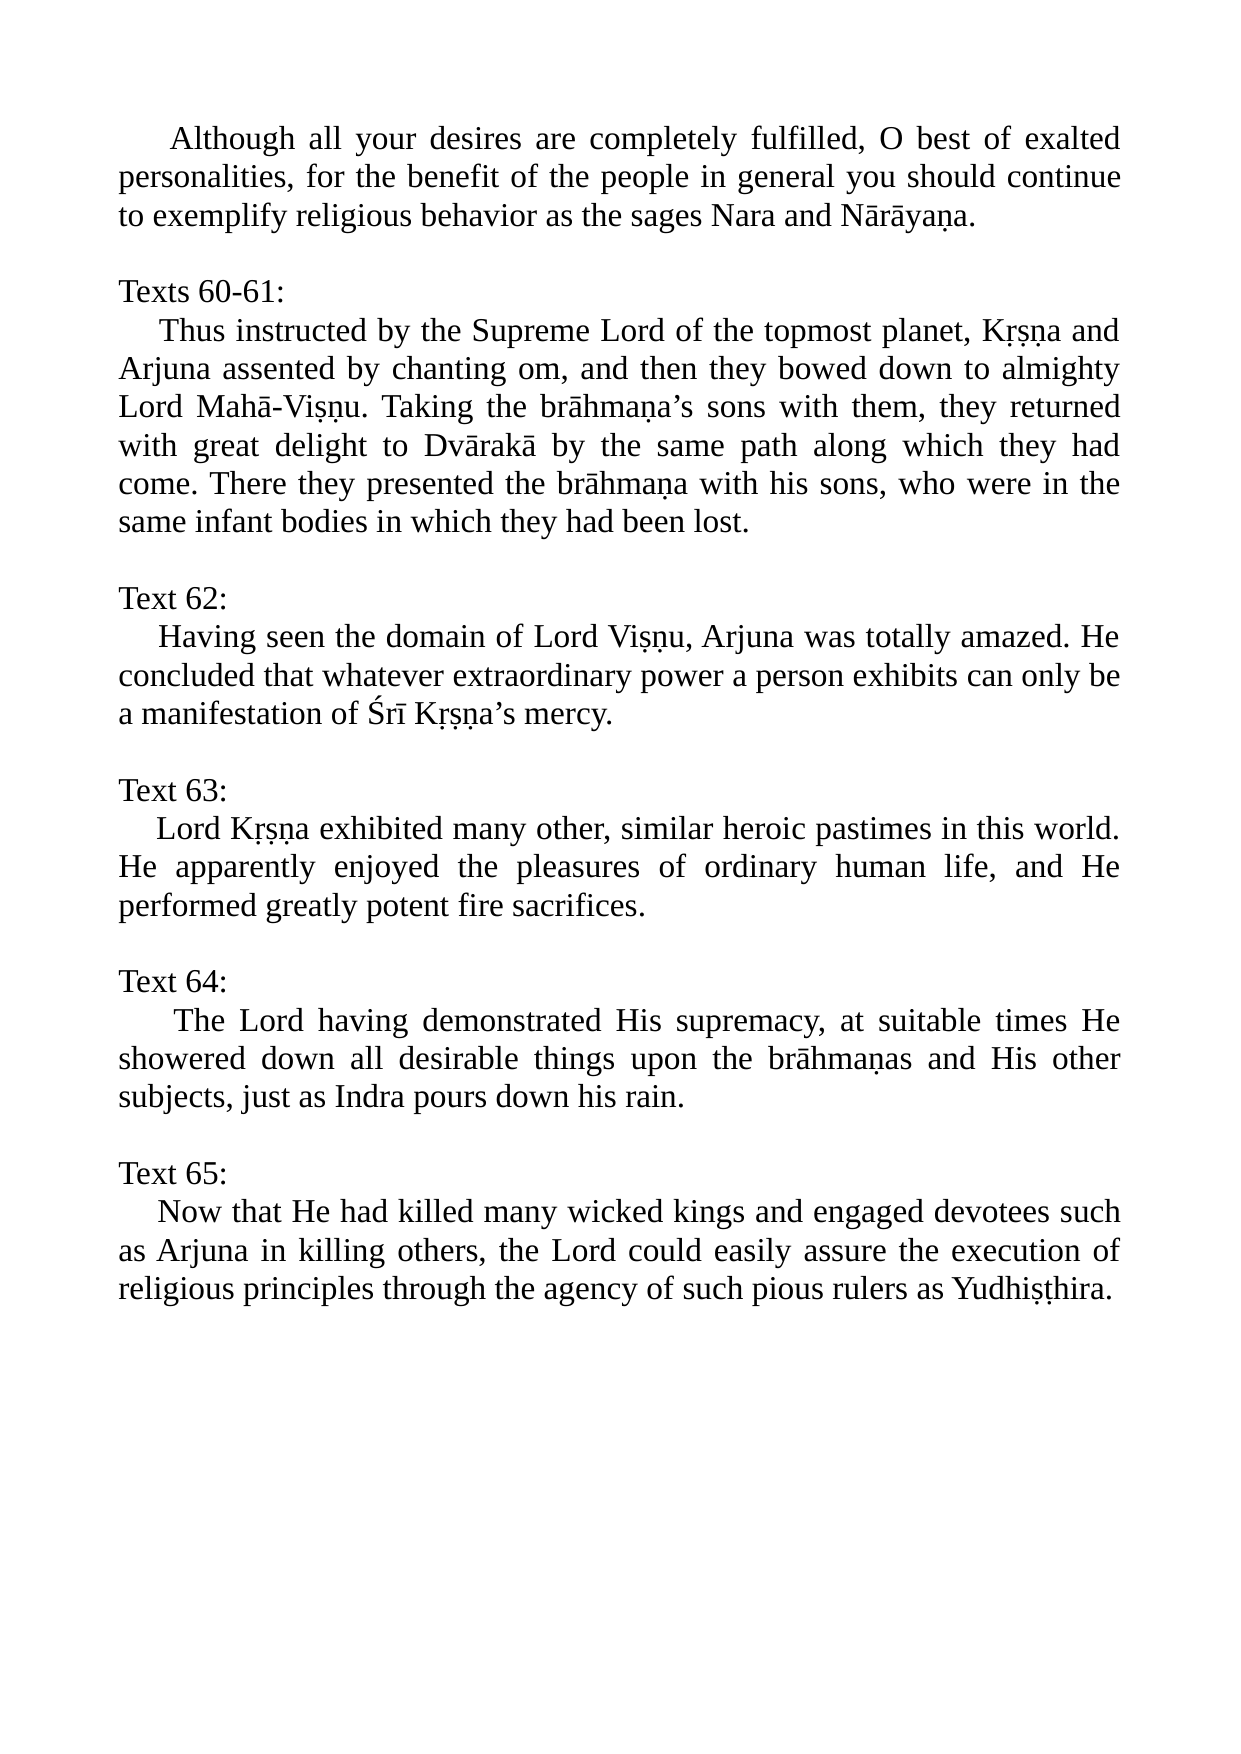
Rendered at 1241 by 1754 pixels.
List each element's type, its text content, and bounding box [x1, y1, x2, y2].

text The Lord having demonstrated His supremacy, at suitable times He showered down all desirable things upon the brāhmaṇas and His other subjects, just as Indra pours down his rain. [118, 1000, 1122, 1115]
text Text 64: [118, 961, 1122, 1000]
text Although all your desires are completely fulfilled, O best of exalted personalities, for the benefit of the people in general you should continue to exemplify religious behavior as the sages Nara and Nārāyaṇa. [118, 118, 1122, 233]
text Having seen the domain of Lord Viṣṇu, Arjuna was totally amazed. He concluded that whatever extraordinary power a person exhibits can only be a manifestation of Śrī Kṛṣṇa’s mercy. [118, 616, 1122, 731]
text Texts 60-61: [118, 271, 1122, 310]
text Text 65: [118, 1153, 1122, 1191]
text Lord Kṛṣṇa exhibited many other, similar heroic pastimes in this world. He apparently enjoyed the pleasures of ordinary human life, and He performed greatly potent fire sacrifices. [118, 808, 1122, 923]
text Now that He had killed many wicked kings and engaged devotees such as Arjuna in killing others, the Lord could easily assure the execution of religious principles through the agency of such pious rulers as Yudhiṣṭhira. [118, 1191, 1122, 1306]
text Thus instructed by the Supreme Lord of the topmost planet, Kṛṣṇa and Arjuna assented by chanting om, and then they bowed down to almighty Lord Mahā-Viṣṇu. Taking the brāhmaṇa’s sons with them, they returned with great delight to Dvārakā by the same path along which they had come. There they presented the brāhmaṇa with his sons, who were in the same infant bodies in which they had been lost. [118, 310, 1122, 540]
text Text 63: [118, 770, 1122, 808]
text Text 62: [118, 578, 1122, 616]
